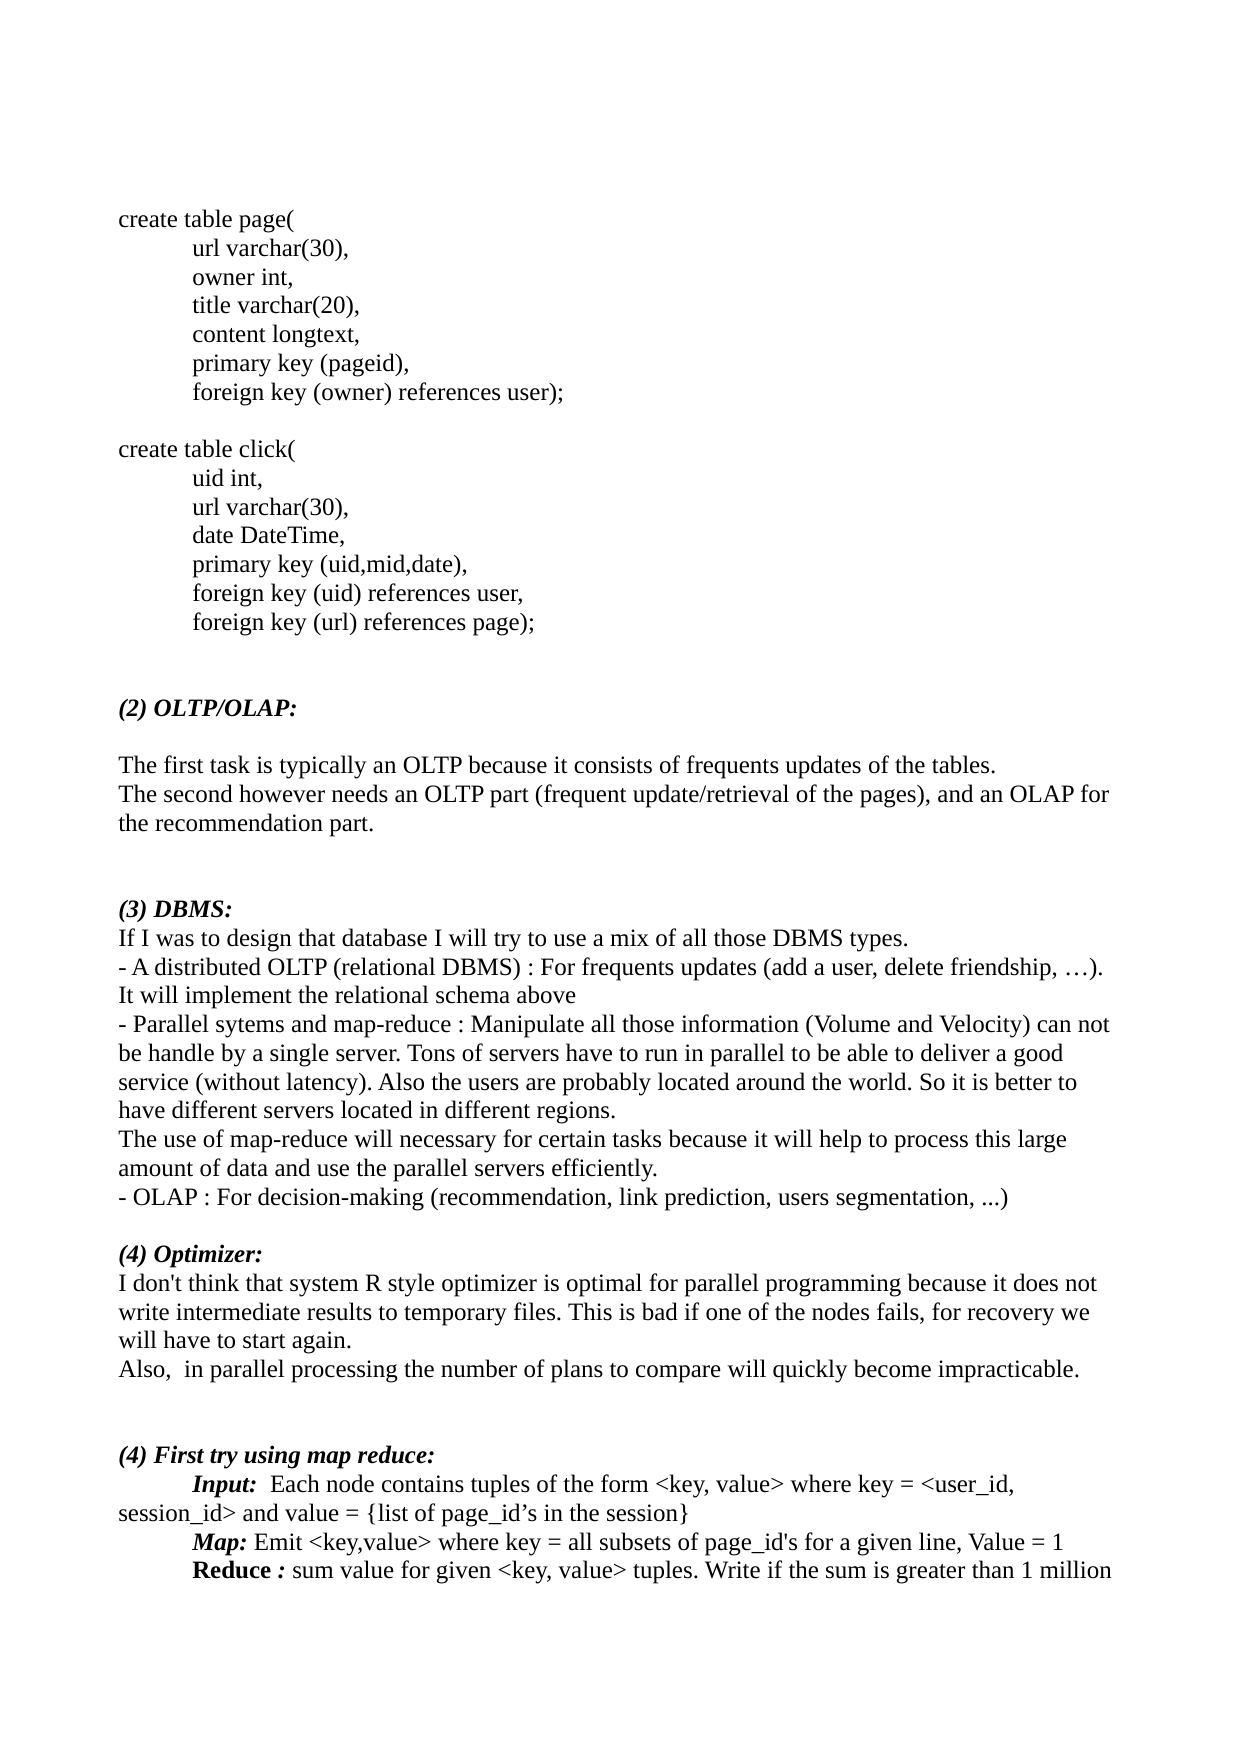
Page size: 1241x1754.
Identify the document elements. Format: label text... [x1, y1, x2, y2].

text Also, in parallel processing the number of plans to compare will quickly become impracticable. [118, 1354, 1122, 1383]
text url varchar(30), [118, 492, 1122, 521]
text - Parallel sytems and map-reduce : Manipulate all those information (Volume and Velocity) can not be handle by a single server. Tons of servers have to run in parallel to be able to deliver a good service (without latency). Also the users are probably located around the world. So it is better to have different servers located in different regions. [118, 1009, 1122, 1124]
text - A distributed OLTP (relational DBMS) : For frequents updates (add a user, delete friendship, …). It will implement the relational schema above [118, 952, 1122, 1009]
text create table click( [118, 434, 1122, 463]
text primary key (pageid), [118, 348, 1122, 377]
text If I was to design that database I will try to use a mix of all those DBMS types. [118, 923, 1122, 952]
text uid int, [118, 463, 1122, 492]
text Map: Emit <key,value> where key = all subsets of page_id's for a given line, Value = 1 [118, 1527, 1122, 1556]
text The first task is typically an OLTP because it consists of frequents updates of the tables. [118, 751, 1122, 779]
text content longtext, [118, 319, 1122, 348]
text (2) OLTP/OLAP: [118, 693, 1122, 722]
text Reduce : sum value for given <key, value> tuples. Write if the sum is greater than 1 million [118, 1556, 1122, 1584]
text The second however needs an OLTP part (frequent update/retrieval of the pages), and an OLAP for the recommendation part. [118, 779, 1122, 837]
text (3) DBMS: [118, 894, 1122, 923]
text (4) First try using map reduce: [118, 1441, 1122, 1469]
text The use of map-reduce will necessary for certain tasks because it will help to process this large amount of data and use the parallel servers efficiently. [118, 1124, 1122, 1182]
text foreign key (url) references page); [118, 607, 1122, 636]
text foreign key (owner) references user); [118, 377, 1122, 406]
text I don't think that system R style optimizer is optimal for parallel programming because it does not write intermediate results to temporary files. This is bad if one of the nodes fails, for recovery we will have to start again. [118, 1268, 1122, 1354]
text Input: Each node contains tuples of the form <key, value> where key = <user_id, session_id> and value = {list of page_id’s in the session} [118, 1469, 1122, 1527]
text primary key (uid,mid,date), [118, 549, 1122, 578]
text create table page( [118, 204, 1122, 233]
text title varchar(20), [118, 291, 1122, 319]
text url varchar(30), [118, 233, 1122, 262]
text owner int, [118, 262, 1122, 291]
text (4) Optimizer: [118, 1239, 1122, 1268]
text date DateTime, [118, 521, 1122, 549]
text foreign key (uid) references user, [118, 578, 1122, 607]
text - OLAP : For decision-making (recommendation, link prediction, users segmentation, ...) [118, 1182, 1122, 1211]
